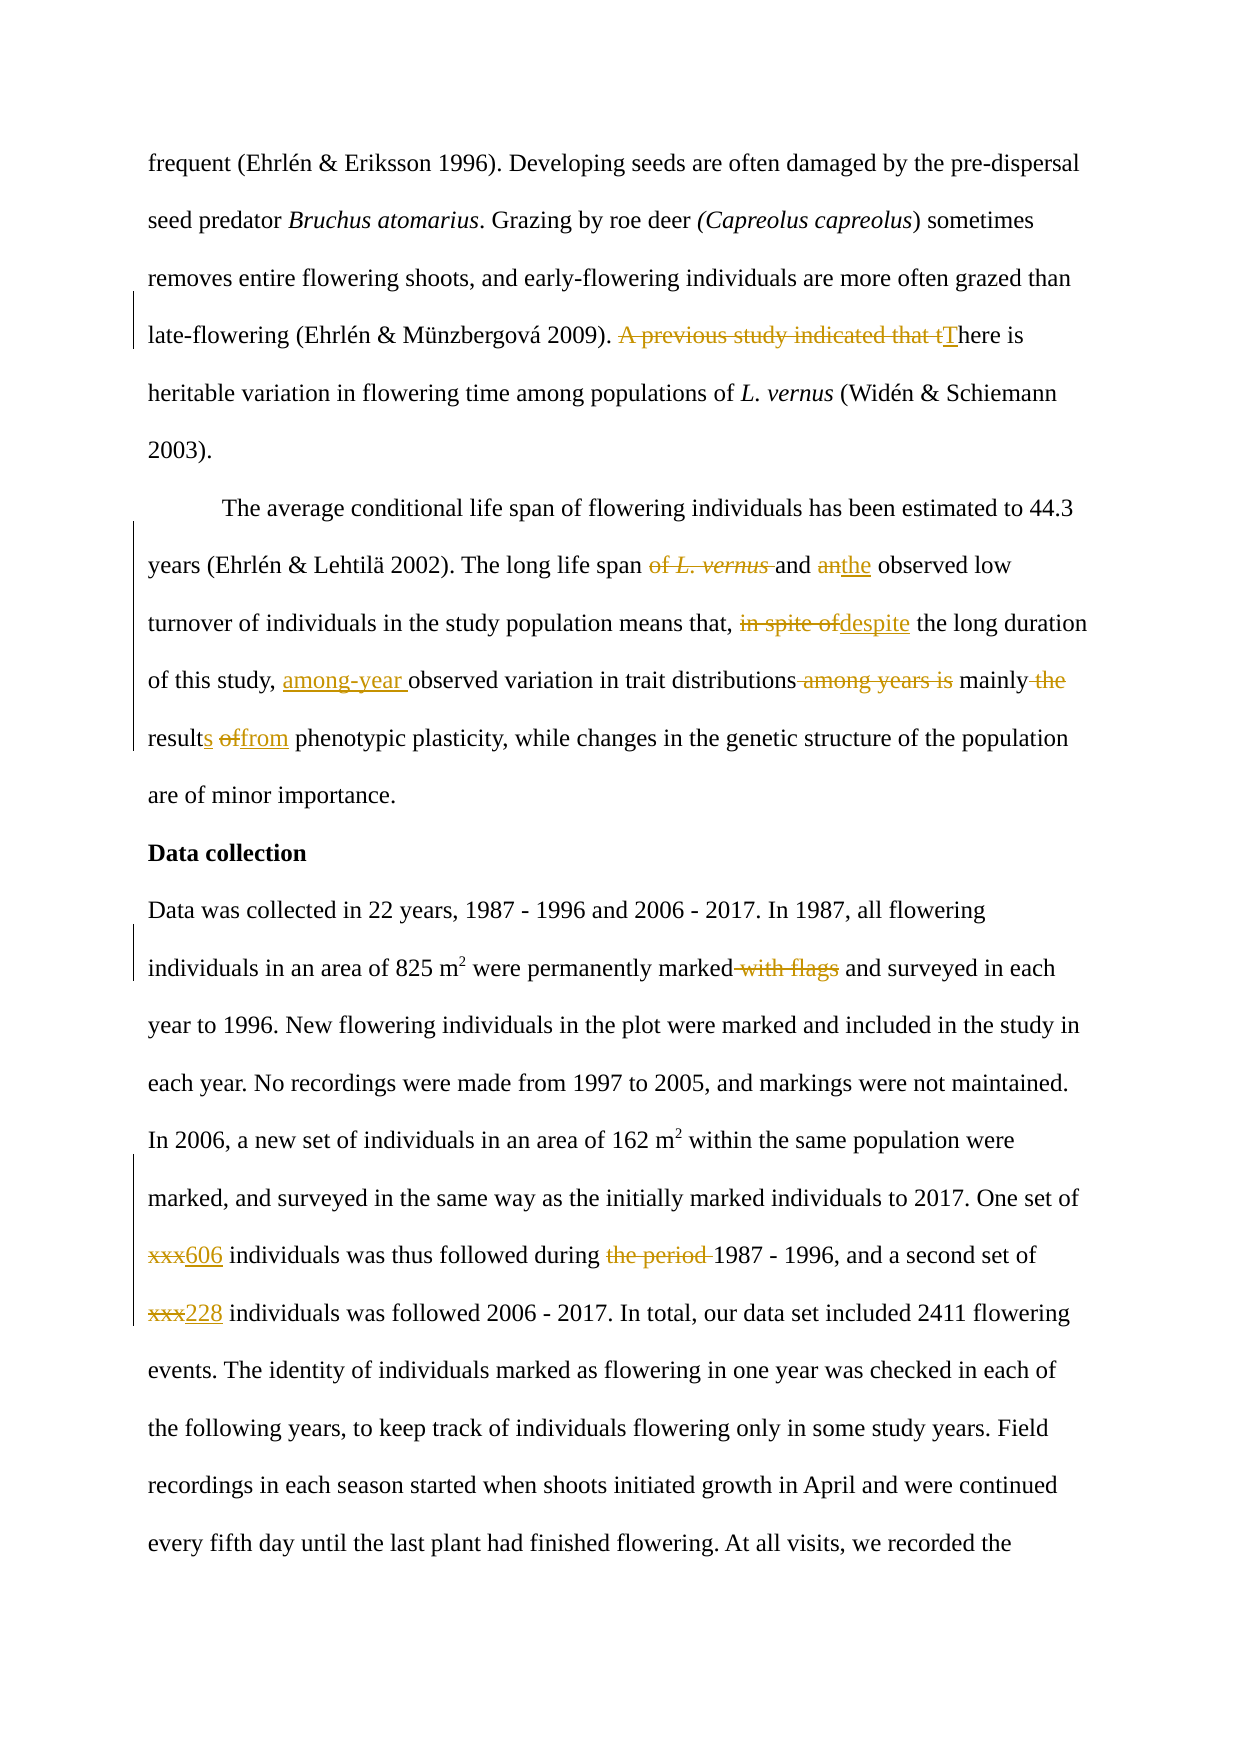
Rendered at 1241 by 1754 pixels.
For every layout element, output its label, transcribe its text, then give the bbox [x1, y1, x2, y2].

text Data collection [148, 838, 1092, 866]
text Data was collected in 22 years, 1987 - 1996 and 2006 - 2017. In 1987, all flowering individuals in an area of 825 m2 were permanently marked and surveyed in each year to 1996. New flowering individuals in the plot were marked and included in the study in each year. No recordings were made from 1997 to 2005, and markings were not maintained. In 2006, a new set of individuals in an area of 162 m2 within the same population were marked, and surveyed in the same way as the initially marked individuals to 2017. One set of 606 individuals was thus followed during 1987 - 1996, and a second set of 228 individuals was followed 2006 - 2017. In total, our data set included 2411 flowering events. The identity of individuals marked as flowering in one year was checked in each of the following years, to keep track of individuals flowering only in some study years. Field recordings in each season started when shoots initiated growth in April and were continued every fifth day until the last plant had finished flowering. At all visits, we recorded the [148, 895, 1092, 1556]
text The average conditional life span of flowering individuals has been estimated to 44.3 years (Ehrlén & Lehtilä 2002). The long life span and the observed low turnover of individuals in the study population means that, despite the long duration of this study, among-year observed variation in trait distributions mainly results from phenotypic plasticity, while changes in the genetic structure of the population are of minor importance. [148, 493, 1092, 809]
text The study was carried out in a population of Lathyrus vernus in a deciduous forest in the Tullgarn area, SE Sweden (58.9496 N, 17.6097 E), during 1987 – 1996 and 2006 – 2017. Individuals of this long-lived species grow fairly slow, have high annual survival rates and lack organs for vegetative spread. They flower only after several years of vegetative growth and frequently skip flowering in some years. Growth of shoots is determinate and the number of flowers is determined in the previous year (Ehrlén & Van Groenendael 2001). One or several erect shoots emerge from the over-wintering rhizome in April every year (Ehrlen 1995). Flowering starts about 4 weeks later (Sola & Ehrlén 2007), before the canopy develops in early June and light availability decreases to very low levels. Late frosts can damage flower buds on developing shoots in some years, but there is no water deficit during spring-early summer (J. Ehrlén pers. obs.). Flower number (usually5 – 30) is closely correlated with aboveground biomass and plant resource state (Sola & Ehrlén 2007). Flowering is acropetally sequential within shoots, starting with the basal flower in the basal raceme. The large flowers are pollinated by bumblebees (Bombus spp.). Lathyrus vernus is self-compatible, but lacks mechanisms for self-pollination (J. Ehrlén, unpubl. data). Timing of flowering is correlated with differences in fruit set, and this pattern might be influenced by differences in both resource and pollen availability (Ehrlen 1992). Individuals produce a small number of relatively large seeds and recruitment from seeds is frequent (Ehrlén & Eriksson 1996). Developing seeds are often damaged by the pre-dispersal seed predator Bruchus atomarius. Grazing by roe deer (Capreolus capreolus) sometimes removes entire flowering shoots, and early-flowering individuals are more often grazed than late-flowering (Ehrlén & Münzbergová 2009). There is heritable variation in flowering time among populations of L. vernus (Widén & Schiemann 2003). [148, 148, 1092, 464]
